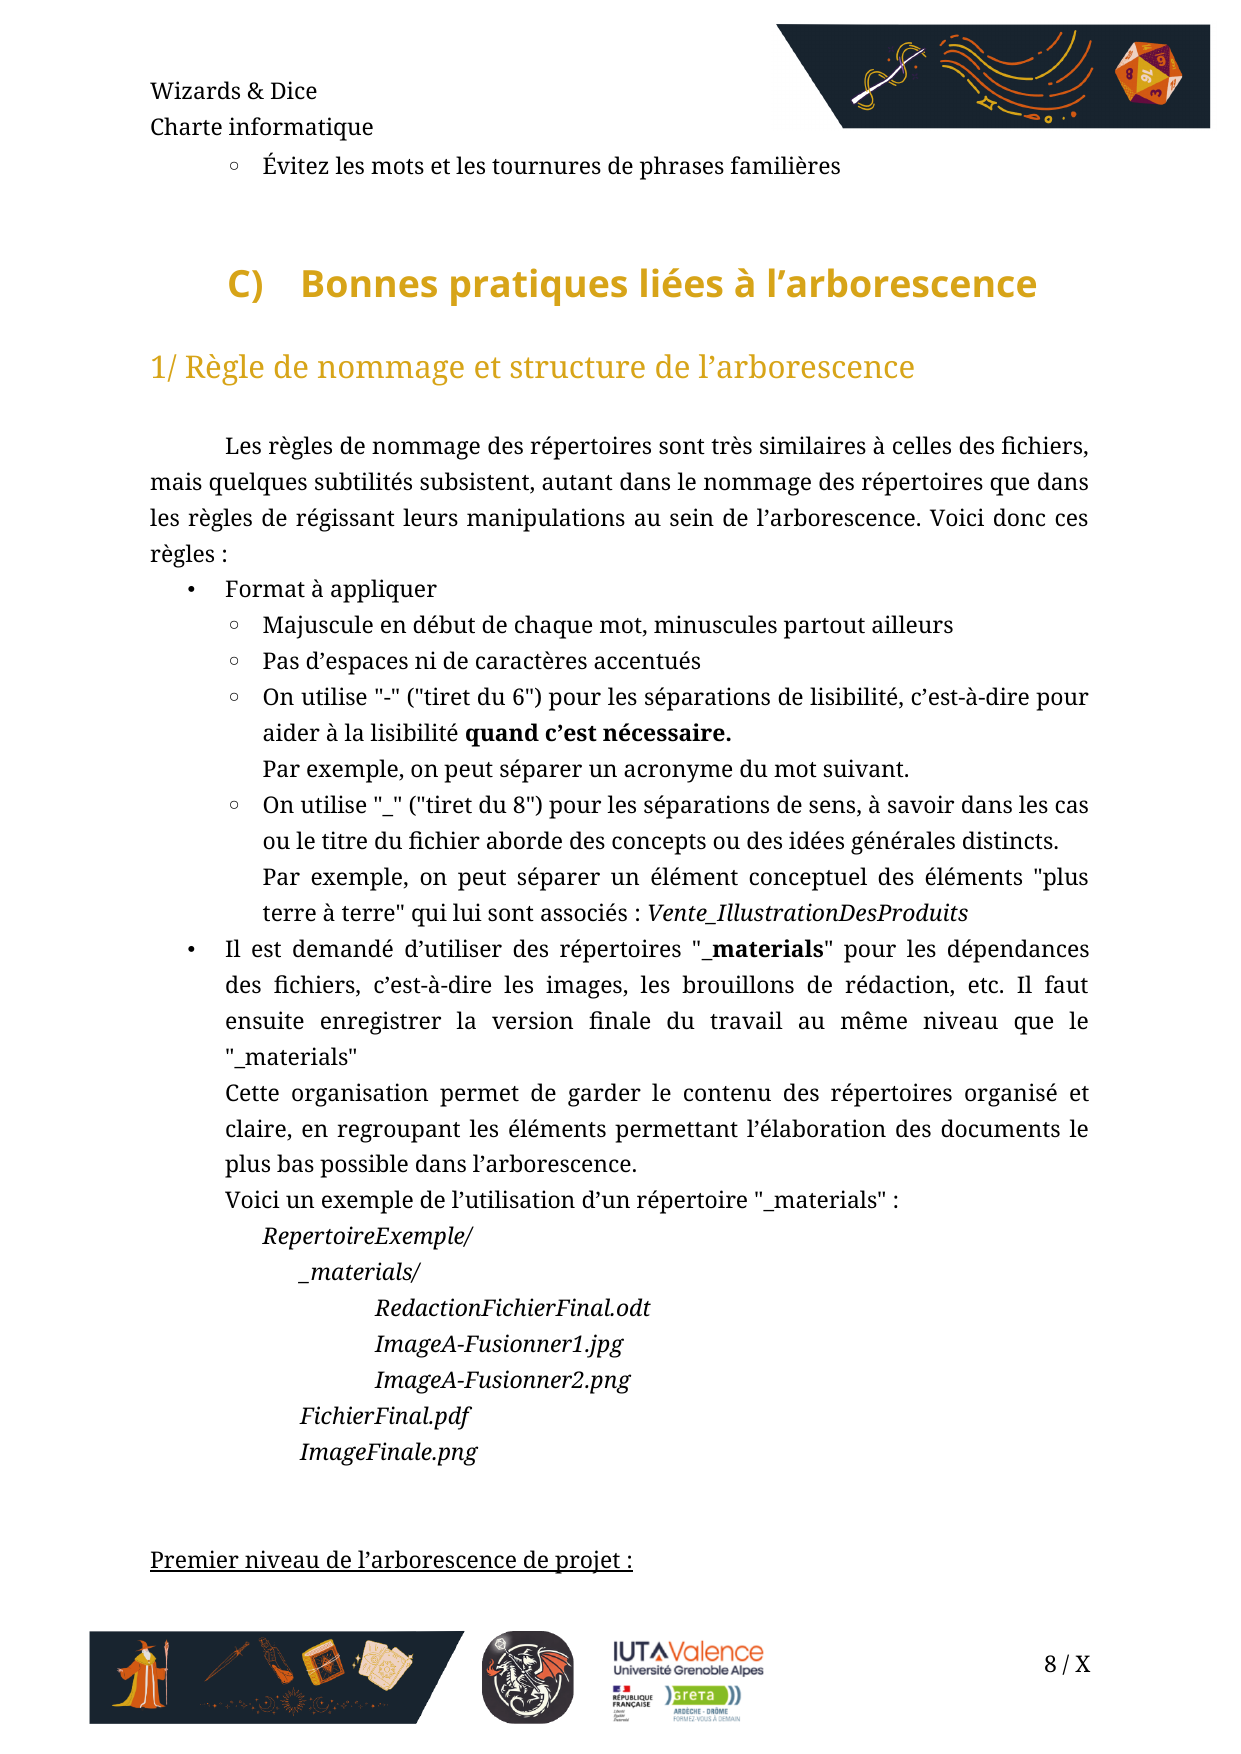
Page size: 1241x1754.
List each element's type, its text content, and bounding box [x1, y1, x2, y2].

list ImageA-Fusionner2.png [337, 1364, 1090, 1395]
list ImageFinale.png [262, 1436, 1090, 1467]
list FichierFinal.pdf [262, 1400, 1090, 1431]
list RedactionFichierFinal.odt [337, 1292, 1090, 1323]
list On utilise "_" ("tiret du 8") pour les séparations de sens, à savoir dans les cas ou le titre du fichier aborde des concepts ou des idées générales distincts. [225, 789, 1090, 856]
list Majuscule en début de chaque mot, minuscules partout ailleurs [225, 609, 1090, 641]
subtitle Bonnes pratiques liées à l’arborescence [227, 258, 1090, 309]
list Par exemple, on peut séparer un élément conceptuel des éléments "plus terre à terre" qui lui sont associés : Vente_IllustrationDesProduits [225, 861, 1090, 928]
subtitle Règle de nommage et structure de l’arborescence [150, 345, 1090, 387]
text Les règles de nommage des répertoires sont très similaires à celles des fichiers, mais quelques subtilités subsistent, autant dans le nommage des répertoires que dans les règles de régissant leurs manipulations au sein de l’arborescence. Voici donc ces règles : [150, 430, 1090, 569]
list RepertoireExemple/ [225, 1220, 1090, 1252]
list On utilise "-" ("tiret du 6") pour les séparations de lisibilité, c’est-à-dire pour aider à la lisibilité quand c’est nécessaire. [225, 681, 1090, 748]
list Format à appliquer [187, 573, 1090, 605]
text Premier niveau de l’arborescence de projet : [150, 1544, 1090, 1575]
list ImageA-Fusionner1.jpg [337, 1328, 1090, 1359]
picture [771, 21, 1218, 131]
list Évitez les mots et les tournures de phrases familières [225, 150, 1090, 181]
list Voici un exemple de l’utilisation d’un répertoire "_materials" : [187, 1184, 1090, 1216]
list Cette organisation permet de garder le contenu des répertoires organisé et claire, en regroupant les éléments permettant l’élaboration des documents le plus bas possible dans l’arborescence. [187, 1077, 1090, 1180]
list _materials/ [262, 1256, 1090, 1287]
picture [81, 1620, 788, 1733]
list Il est demandé d’utiliser des répertoires "_materials" pour les dépendances des fichiers, c’est-à-dire les images, les brouillons de rédaction, etc. Il faut ensuite enregistrer la version finale du travail au même niveau que le "_materials" [187, 933, 1090, 1072]
list Par exemple, on peut séparer un acronyme du mot suivant. [225, 753, 1090, 784]
list Pas d’espaces ni de caractères accentués [225, 645, 1090, 677]
